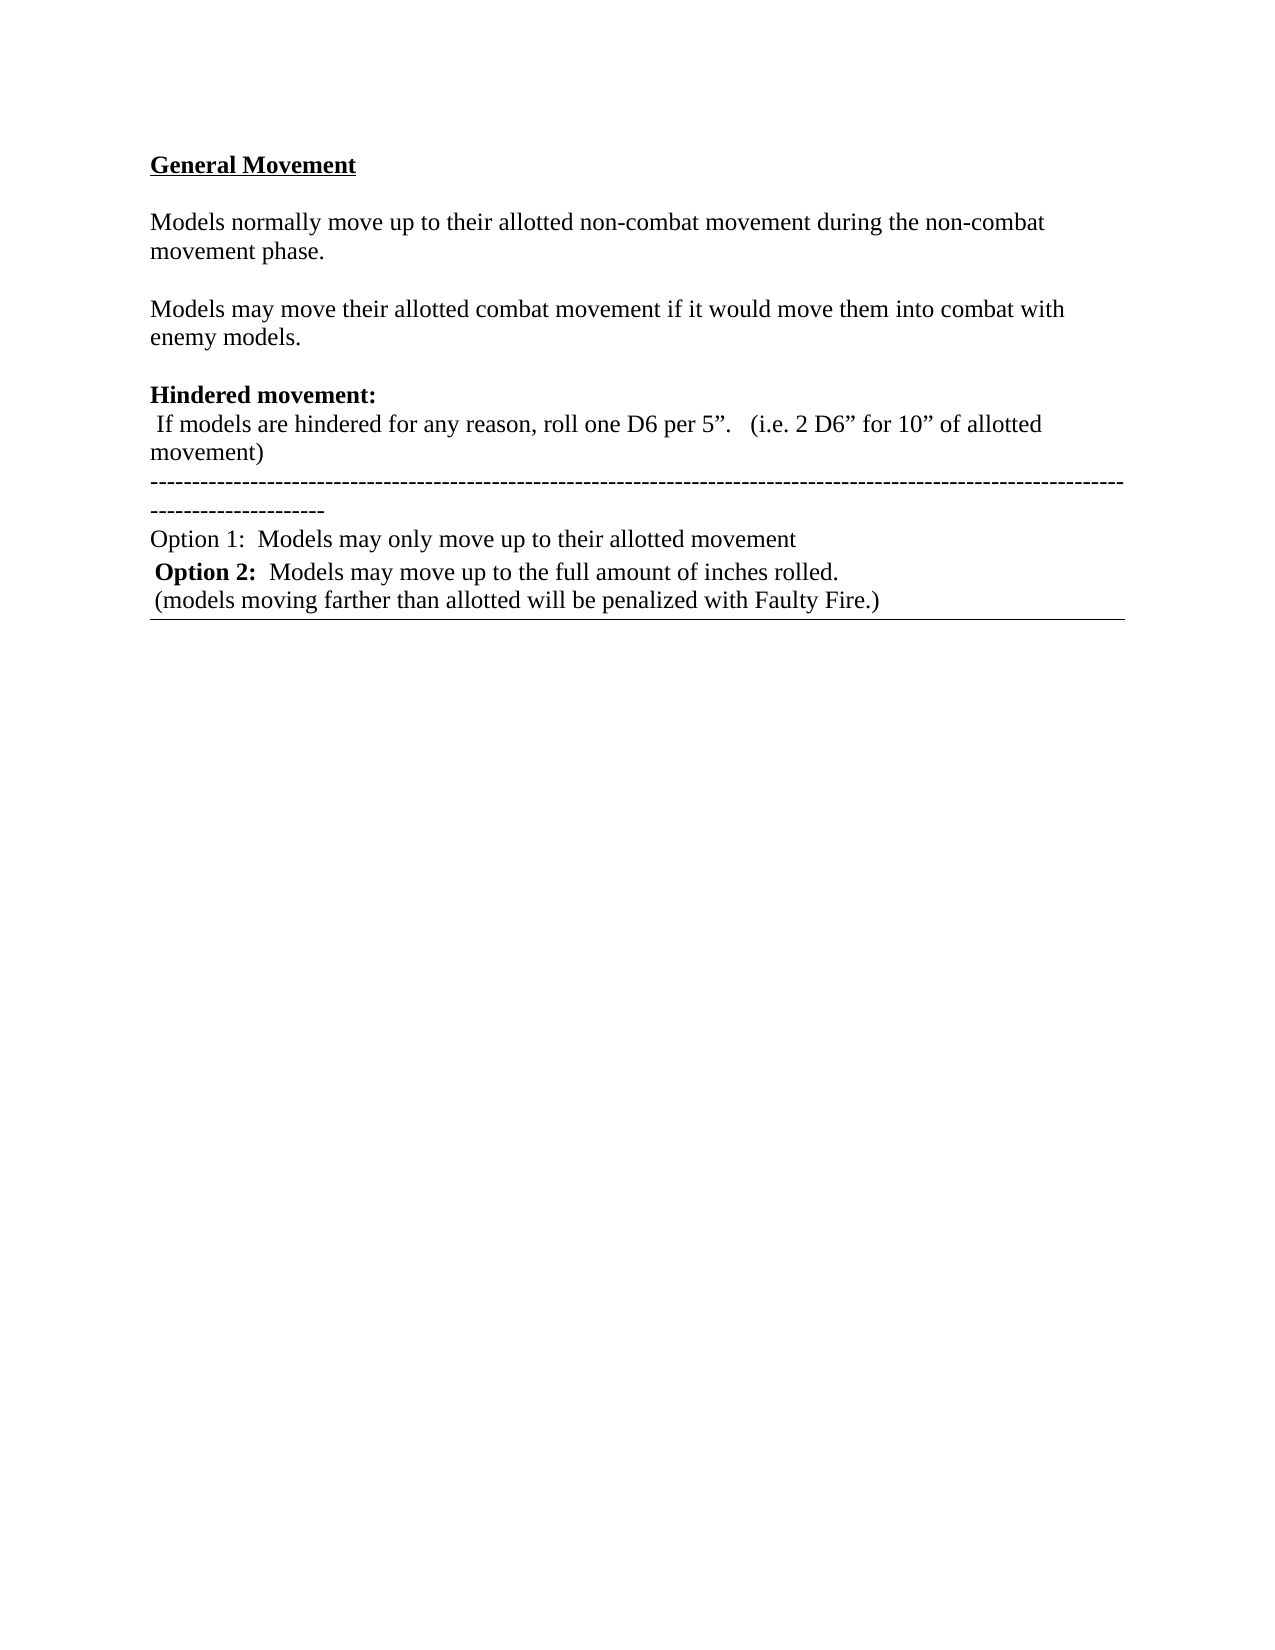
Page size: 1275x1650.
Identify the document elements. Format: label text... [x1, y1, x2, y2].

text Models normally move up to their allotted non-combat movement during the non-combat movement phase. [150, 207, 1125, 265]
text Option 1: Models may only move up to their allotted movement [150, 524, 1125, 552]
text If models are hindered for any reason, roll one D6 per 5”. (i.e. 2 D6” for 10” of allotted movement) [150, 409, 1125, 466]
text ------------------------------------------------------------------------------------------------------------------------------------------ [150, 466, 1125, 524]
text Hindered movement: [150, 380, 1125, 409]
text Models may move their allotted combat movement if it would move them into combat with enemy models. [150, 294, 1125, 351]
text General Movement [150, 150, 1125, 179]
text Option 2: Models may move up to the full amount of inches rolled. (models moving farther than allotted will be penalized with Faulty Fire.) [150, 552, 1125, 619]
